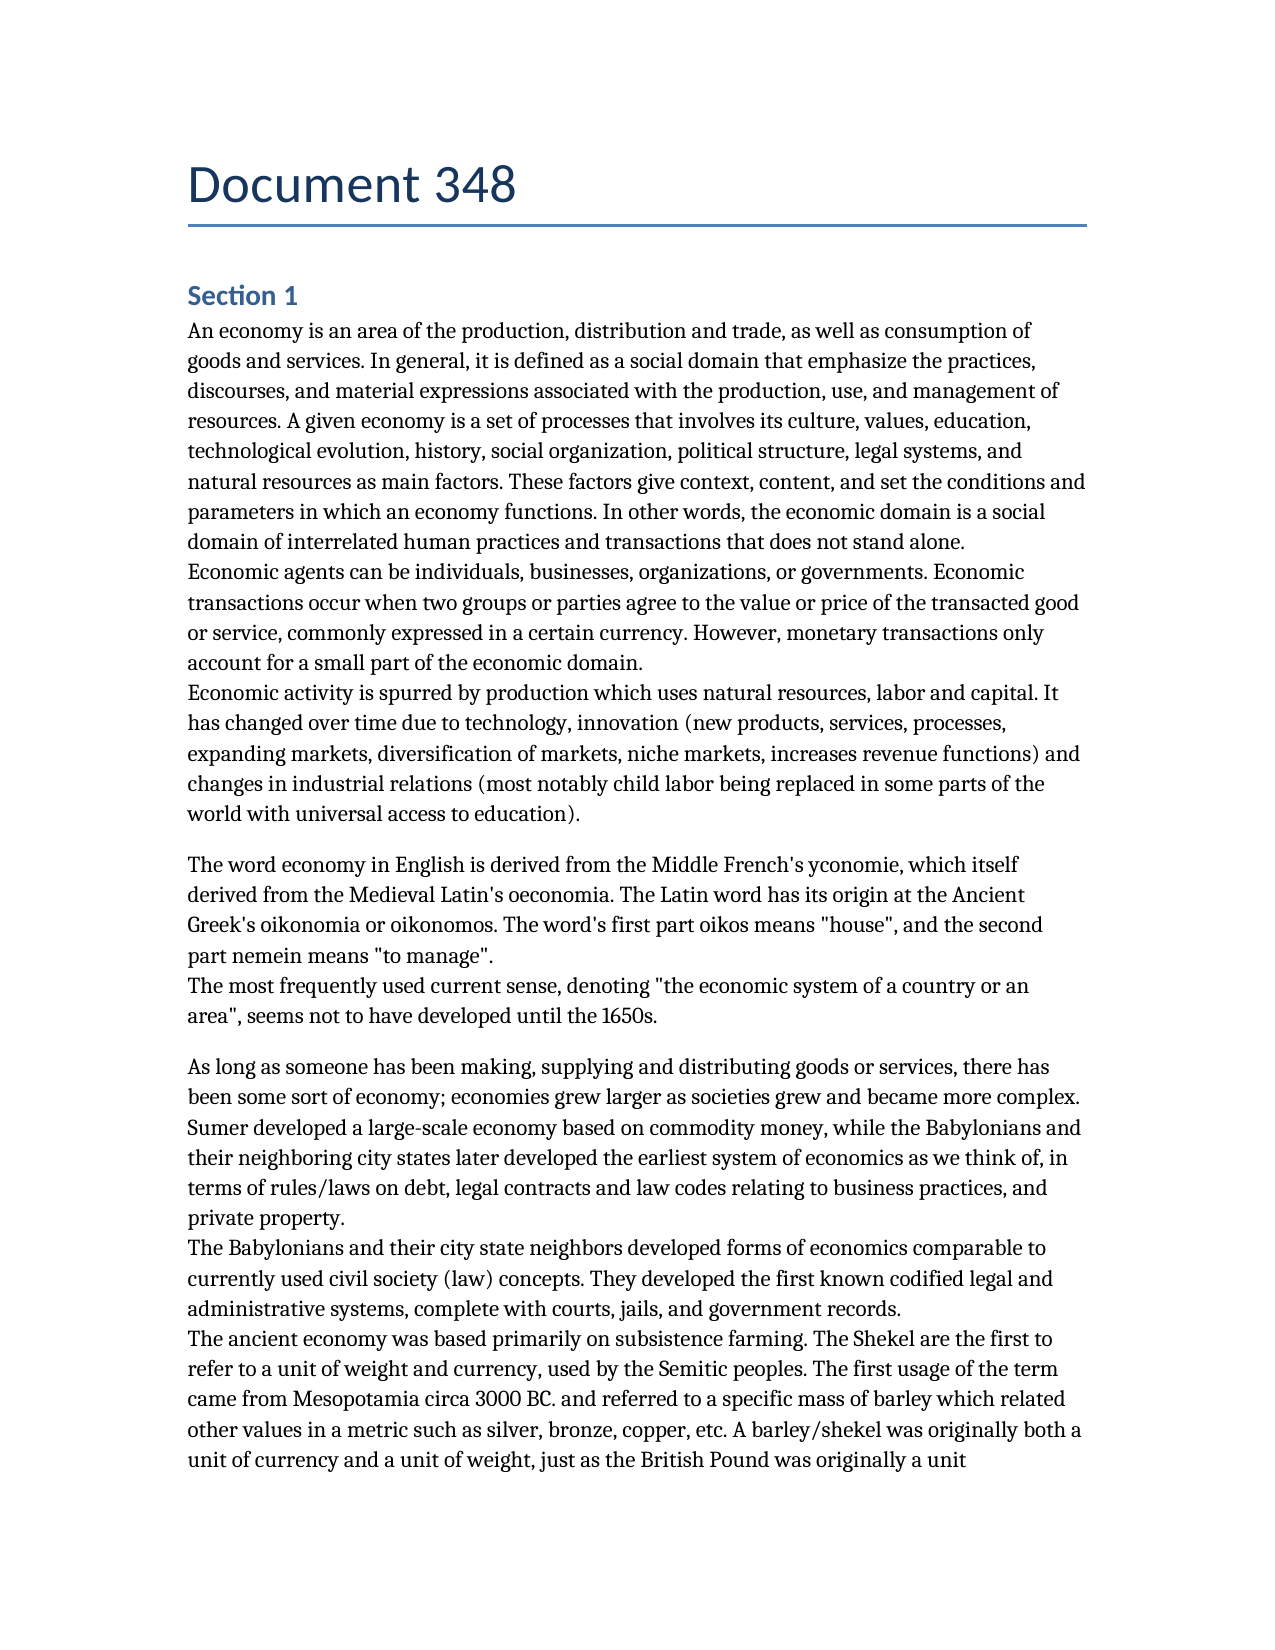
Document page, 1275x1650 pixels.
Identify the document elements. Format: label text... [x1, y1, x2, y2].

text An economy is an area of the production, distribution and trade, as well as consumption of goods and services. In general, it is defined as a social domain that emphasize the practices, discourses, and material expressions associated with the production, use, and management of resources. A given economy is a set of processes that involves its culture, values, education, technological evolution, history, social organization, political structure, legal systems, and natural resources as main factors. These factors give context, content, and set the conditions and parameters in which an economy functions. In other words, the economic domain is a social domain of interrelated human practices and transactions that does not stand alone. Economic agents can be individuals, businesses, organizations, or governments. Economic transactions occur when two groups or parties agree to the value or price of the transacted good or service, commonly expressed in a certain currency. However, monetary transactions only account for a small part of the economic domain. Economic activity is spurred by production which uses natural resources, labor and capital. It has changed over time due to technology, innovation (new products, services, processes, expanding markets, diversification of markets, niche markets, increases revenue functions) and changes in industrial relations (most notably child labor being replaced in some parts of the world with universal access to education). [187, 317, 1087, 827]
subtitle Section 1 [187, 277, 1087, 312]
title Document 348 [187, 150, 1087, 227]
text The word economy in English is derived from the Middle French's yconomie, which itself derived from the Medieval Latin's oeconomia. The Latin word has its origin at the Ancient Greek's oikonomia or oikonomos. The word's first part oikos means "house", and the second part nemein means "to manage". The most frequently used current sense, denoting "the economic system of a country or an area", seems not to have developed until the 1650s. [187, 852, 1087, 1029]
text As long as someone has been making, supplying and distributing goods or services, there has been some sort of economy; economies grew larger as societies grew and became more complex. Sumer developed a large-scale economy based on commodity money, while the Babylonians and their neighboring city states later developed the earliest system of economics as we think of, in terms of rules/laws on debt, legal contracts and law codes relating to business practices, and private property. The Babylonians and their city state neighbors developed forms of economics comparable to currently used civil society (law) concepts. They developed the first known codified legal and administrative systems, complete with courts, jails, and government records. The ancient economy was based primarily on subsistence farming. The Shekel are the first to refer to a unit of weight and currency, used by the Semitic peoples. The first usage of the term came from Mesopotamia circa 3000 BC. and referred to a specific mass of barley which related other values in a metric such as silver, bronze, copper, etc. A barley/shekel was originally both a unit of currency and a unit of weight, just as the British Pound was originally a unit [187, 1054, 1087, 1473]
